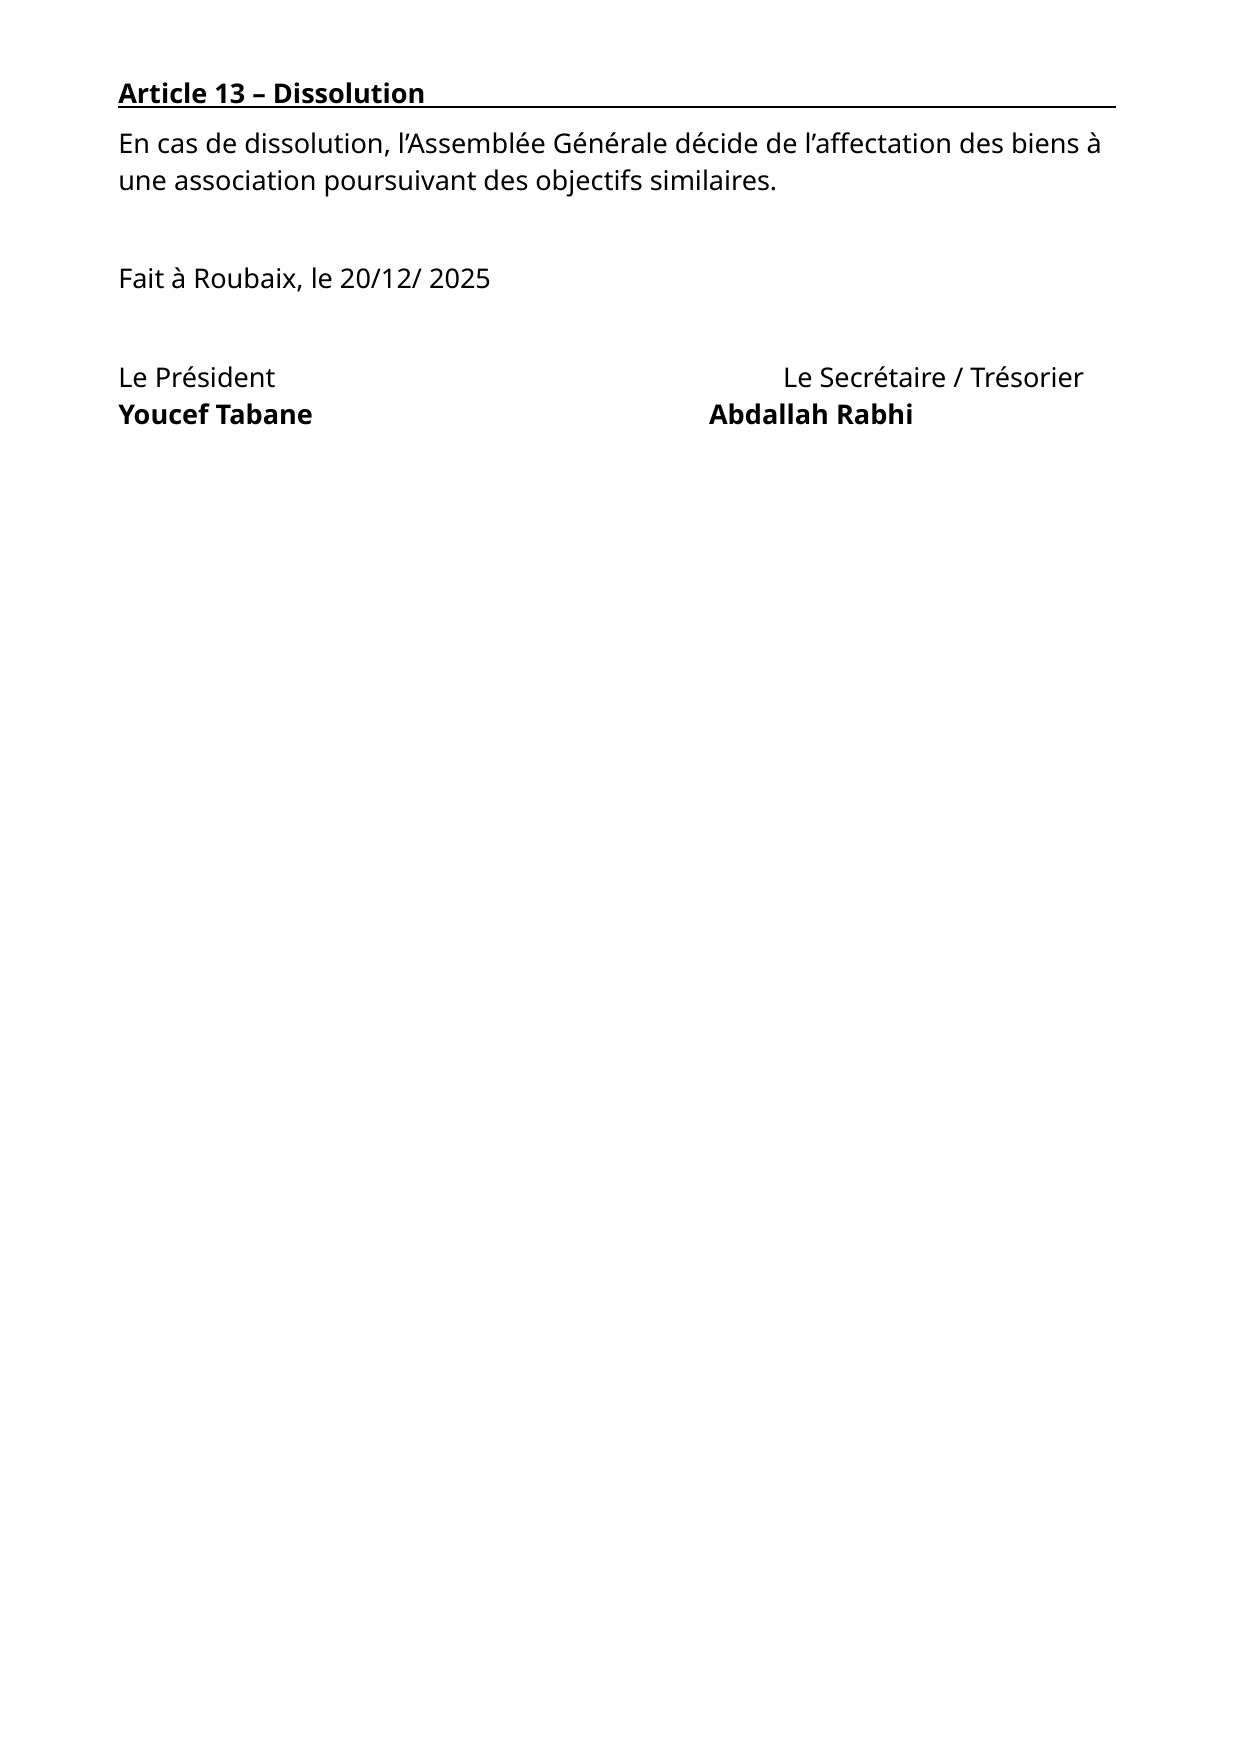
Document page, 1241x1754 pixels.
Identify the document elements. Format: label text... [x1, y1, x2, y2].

text Le Président Le Secrétaire / Trésorier Youcef Tabane Abdallah Rabhi [118, 359, 1122, 461]
subtitle Article 13 – Dissolution [118, 75, 1122, 112]
text Fait à Roubaix, le 20/12/ 2025 [118, 260, 1122, 297]
text En cas de dissolution, l’Assemblée Générale décide de l’affectation des biens à une association poursuivant des objectifs similaires. [118, 124, 1122, 198]
